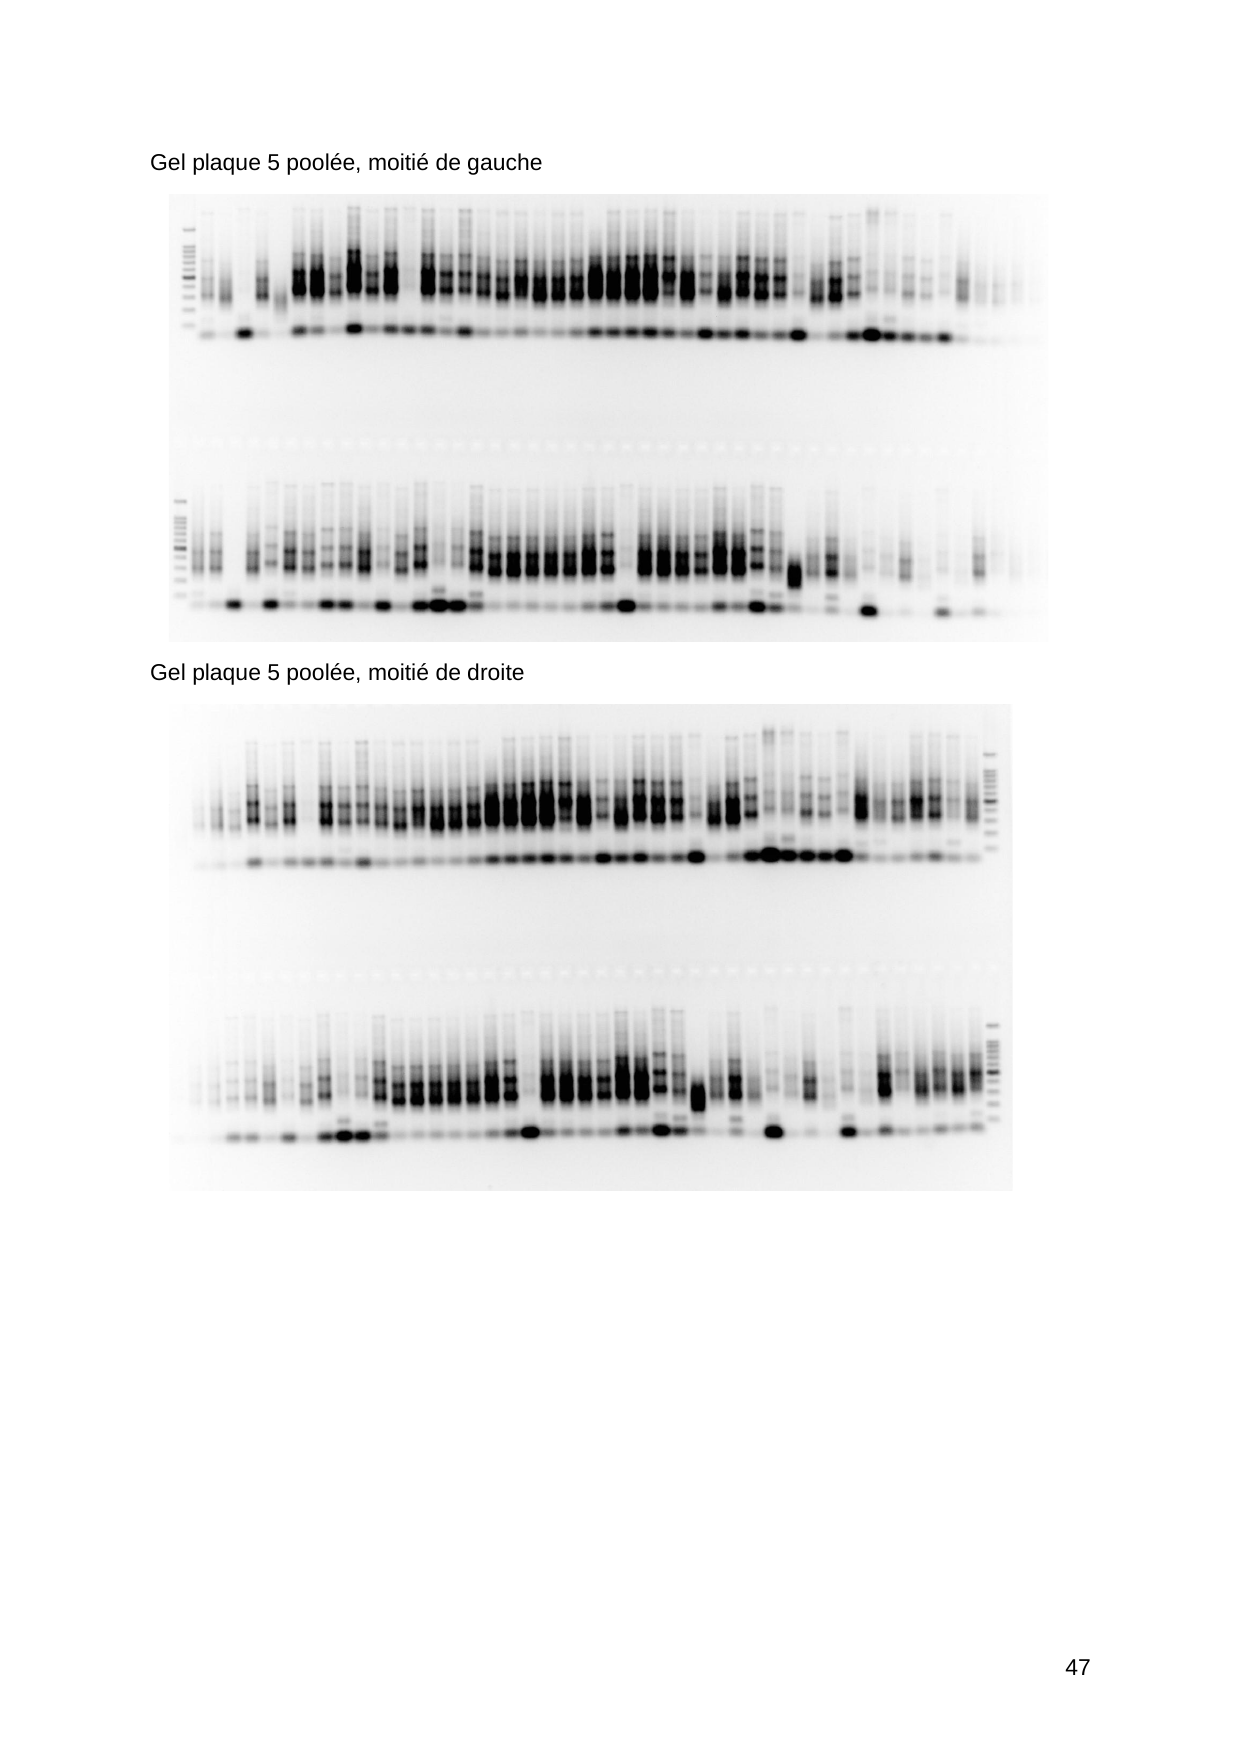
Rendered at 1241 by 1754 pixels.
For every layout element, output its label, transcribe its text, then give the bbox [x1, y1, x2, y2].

picture [168, 194, 1049, 510]
text Gel plaque 5 poolée, moitié de gauche [150, 150, 1091, 176]
text Gel plaque 5 poolée, moitié de droite [150, 660, 1091, 686]
picture [168, 704, 1013, 1026]
